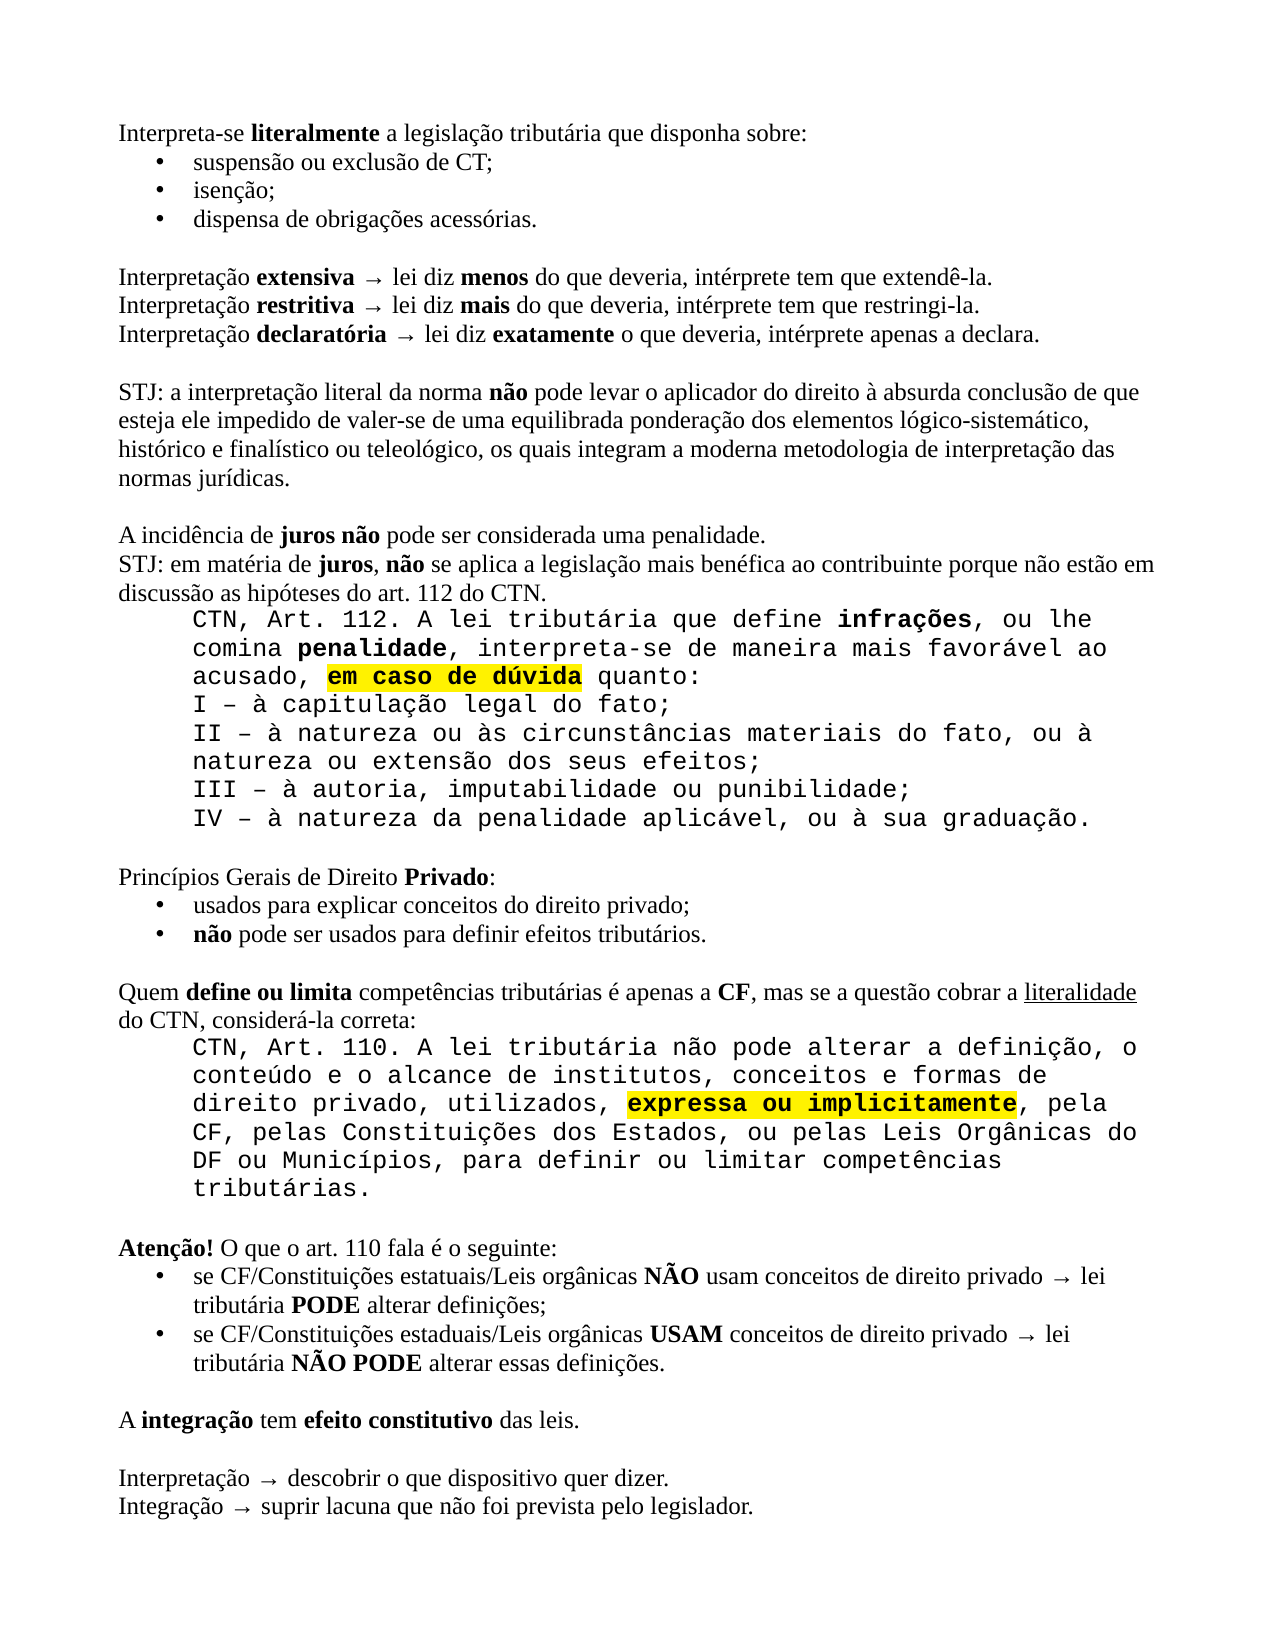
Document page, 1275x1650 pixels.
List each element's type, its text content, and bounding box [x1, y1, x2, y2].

text Interpretação declaratória → lei diz exatamente o que deveria, intérprete apenas a declara. [118, 319, 1157, 348]
list usados para explicar conceitos do direito privado; [156, 891, 1157, 919]
text III – à autoria, imputabilidade ou punibilidade; [192, 777, 1157, 805]
text CTN, Art. 110. A lei tributária não pode alterar a definição, o conteúdo e o alcance de institutos, conceitos e formas de direito privado, utilizados, expressa ou implicitamente, pela CF, pelas Constituições dos Estados, ou pelas Leis Orgânicas do DF ou Municípios, para definir ou limitar competências tributárias. [192, 1034, 1157, 1204]
text Interpreta-se literalmente a legislação tributária que disponha sobre: [118, 118, 1157, 147]
text A integração tem efeito constitutivo das leis. [118, 1405, 1157, 1434]
list dispensa de obrigações acessórias. [156, 204, 1157, 233]
text Interpretação extensiva → lei diz menos do que deveria, intérprete tem que extendê-la. [118, 262, 1157, 291]
text I – à capitulação legal do fato; [192, 692, 1157, 720]
text STJ: a interpretação literal da norma não pode levar o aplicador do direito à absurda conclusão de que esteja ele impedido de valer-se de uma equilibrada ponderação dos elementos lógico-sistemático, histórico e finalístico ou teleológico, os quais integram a moderna metodologia de interpretação das normas jurídicas. [118, 377, 1157, 492]
text Atenção! O que o art. 110 fala é o seguinte: [118, 1233, 1157, 1261]
text IV – à natureza da penalidade aplicável, ou à sua graduação. [192, 805, 1157, 833]
list se CF/Constituições estaduais/Leis orgânicas USAM conceitos de direito privado → lei tributária NÃO PODE alterar essas definições. [156, 1319, 1157, 1376]
text II – à natureza ou às circunstâncias materiais do fato, ou à natureza ou extensão dos seus efeitos; [192, 720, 1157, 777]
list se CF/Constituições estatuais/Leis orgânicas NÃO usam conceitos de direito privado → lei tributária PODE alterar definições; [156, 1261, 1157, 1319]
text A incidência de juros não pode ser considerada uma penalidade. [118, 521, 1157, 549]
text Quem define ou limita competências tributárias é apenas a CF, mas se a questão cobrar a literalidade do CTN, considerá-la correta: [118, 977, 1157, 1034]
list não pode ser usados para definir efeitos tributários. [156, 919, 1157, 948]
text Interpretação restritiva → lei diz mais do que deveria, intérprete tem que restringi-la. [118, 291, 1157, 319]
text Integração → suprir lacuna que não foi prevista pelo legislador. [118, 1491, 1157, 1520]
text STJ: em matéria de juros, não se aplica a legislação mais benéfica ao contribuinte porque não estão em discussão as hipóteses do art. 112 do CTN. [118, 549, 1157, 607]
list suspensão ou exclusão de CT; [156, 147, 1157, 176]
list isenção; [156, 176, 1157, 204]
text Interpretação → descobrir o que dispositivo quer dizer. [118, 1463, 1157, 1491]
text CTN, Art. 112. A lei tributária que define infrações, ou lhe comina penalidade, interpreta-se de maneira mais favorável ao acusado, em caso de dúvida quanto: [192, 607, 1157, 692]
text Princípios Gerais de Direito Privado: [118, 862, 1157, 891]
